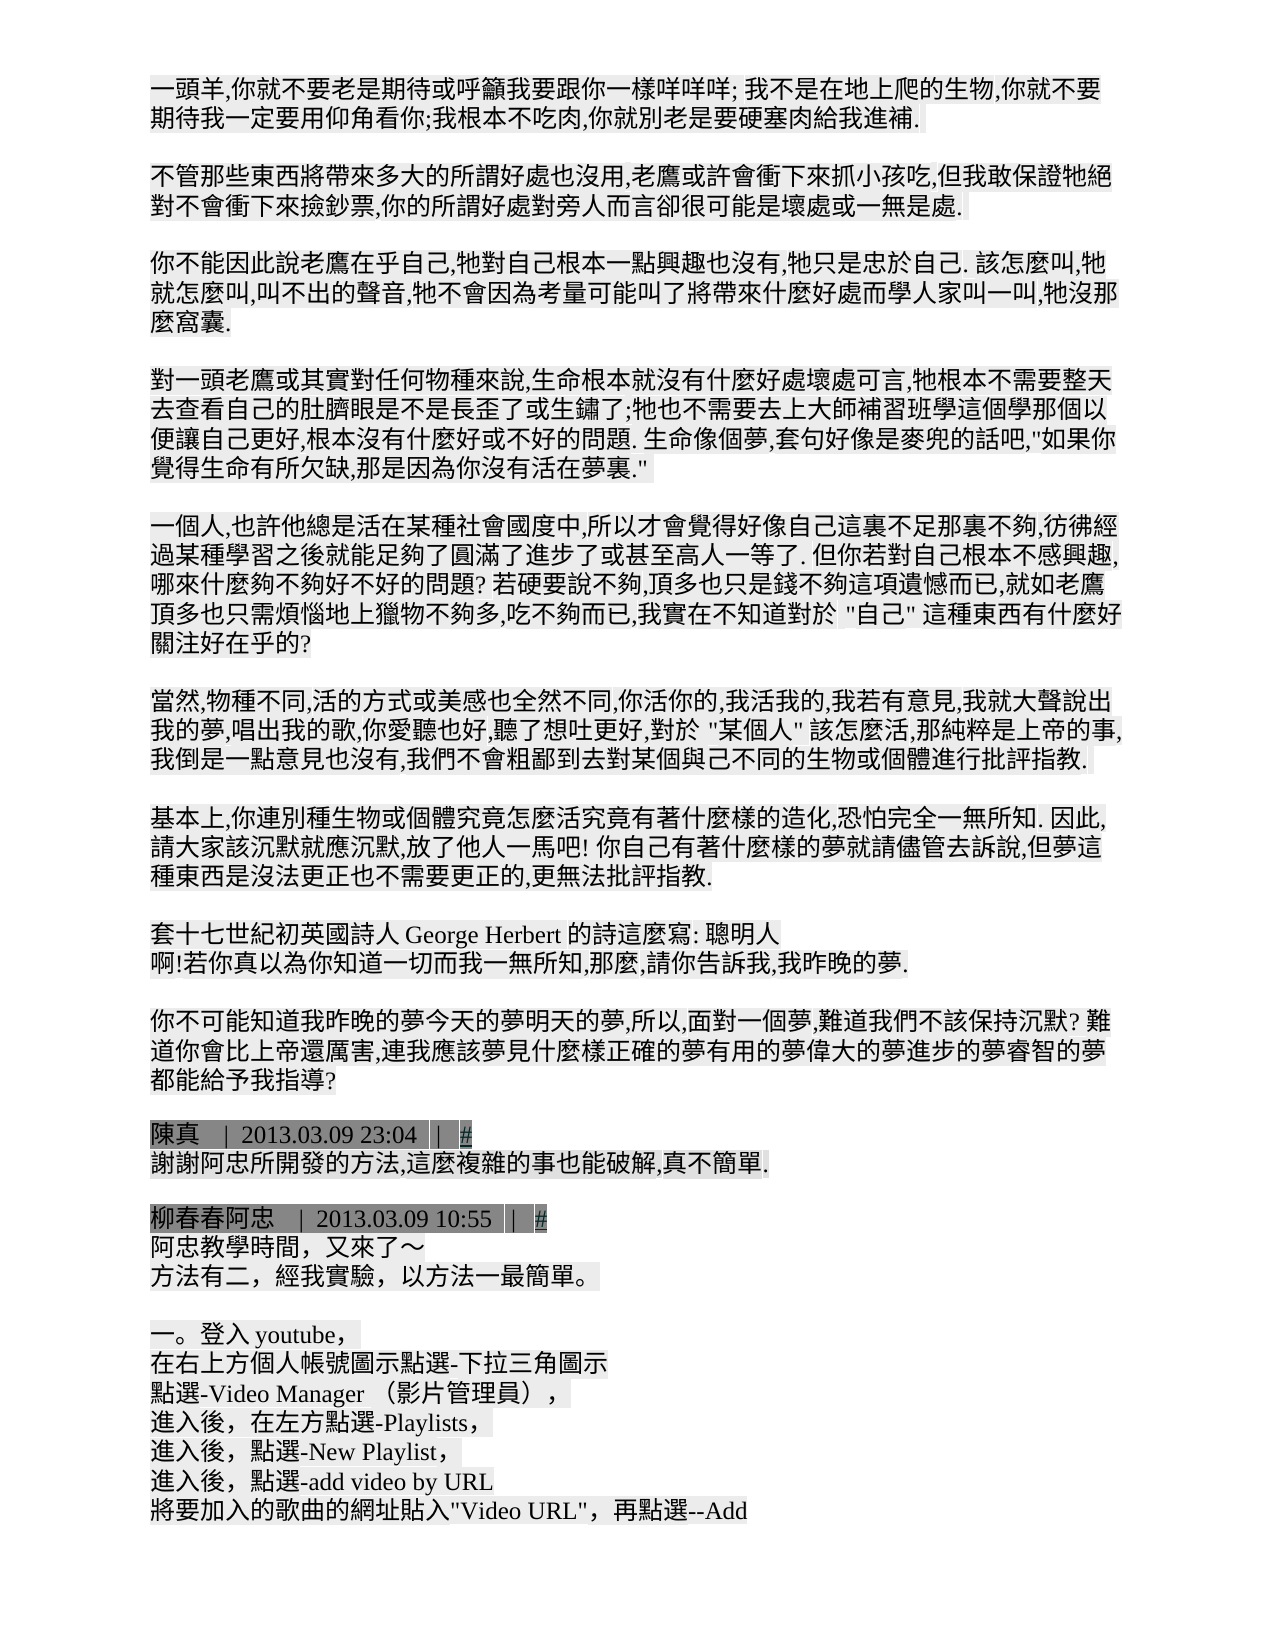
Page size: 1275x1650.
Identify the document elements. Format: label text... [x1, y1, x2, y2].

text 一頭羊,你就不要老是期待或呼籲我要跟你一樣咩咩咩; 我不是在地上爬的生物,你就不要期待我一定要用仰角看你;我根本不吃肉,你就別老是要硬塞肉給我進補. 不管那些東西將帶來多大的所謂好處也沒用,老鷹或許會衝下來抓小孩吃,但我敢保證牠絕對不會衝下來撿鈔票,你的所謂好處對旁人而言卻很可能是壞處或一無是處. 你不能因此說老鷹在乎自己,牠對自己根本一點興趣也沒有,牠只是忠於自己. 該怎麼叫,牠就怎麼叫,叫不出的聲音,牠不會因為考量可能叫了將帶來什麼好處而學人家叫一叫,牠沒那麼窩囊. 對一頭老鷹或其實對任何物種來說,生命根本就沒有什麼好處壞處可言,牠根本不需要整天去查看自己的肚臍眼是不是長歪了或生鏽了;牠也不需要去上大師補習班學這個學那個以便讓自己更好,根本沒有什麼好或不好的問題. 生命像個夢,套句好像是麥兜的話吧,"如果你覺得生命有所欠缺,那是因為你沒有活在夢裏." 一個人,也許他總是活在某種社會國度中,所以才會覺得好像自己這裏不足那裏不夠,彷彿經過某種學習之後就能足夠了圓滿了進步了或甚至高人一等了. 但你若對自己根本不感興趣,哪來什麼夠不夠好不好的問題? 若硬要說不夠,頂多也只是錢不夠這項遺憾而已,就如老鷹頂多也只需煩惱地上獵物不夠多,吃不夠而已,我實在不知道對於 "自己" 這種東西有什麼好關注好在乎的? 當然,物種不同,活的方式或美感也全然不同,你活你的,我活我的,我若有意見,我就大聲說出我的夢,唱出我的歌,你愛聽也好,聽了想吐更好,對於 "某個人" 該怎麼活,那純粹是上帝的事,我倒是一點意見也沒有,我們不會粗鄙到去對某個與己不同的生物或個體進行批評指教. 基本上,你連別種生物或個體究竟怎麼活究竟有著什麼樣的造化,恐怕完全一無所知. 因此,請大家該沉默就應沉默,放了他人一馬吧! 你自己有著什麼樣的夢就請儘管去訴說,但夢這種東西是沒法更正也不需要更正的,更無法批評指教. 套十七世紀初英國詩人George Herbert 的詩這麼寫: 聰明人 啊!若你真以為你知道一切而我一無所知,那麼,請你告訴我,我昨晚的夢. 你不可能知道我昨晚的夢今天的夢明天的夢,所以,面對一個夢,難道我們不該保持沉默? 難道你會比上帝還厲害,連我應該夢見什麼樣正確的夢有用的夢偉大的夢進步的夢睿智的夢都能給予我指導? [150, 75, 1125, 1095]
text 謝謝阿忠所開發的方法,這麼複雜的事也能破解,真不簡單. [150, 1149, 1125, 1179]
text 柳春春阿忠 | 2013.03.09 10:55 | # [150, 1204, 1125, 1233]
text 阿忠教學時間，又來了～ 方法有二，經我實驗，以方法一最簡單。 一。登入youtube， 在右上方個人帳號圖示點選-下拉三角圖示 點選-Video Manager （影片管理員）， 進入後，在左方點選-Playlists， 進入後，點選-New Playlist， 進入後，點選-add video by URL 將要加入的歌曲的網址貼入"Video URL"，再點選--Add [150, 1233, 1125, 1554]
text 陳真 | 2013.03.09 23:04 | # [150, 1120, 1125, 1149]
